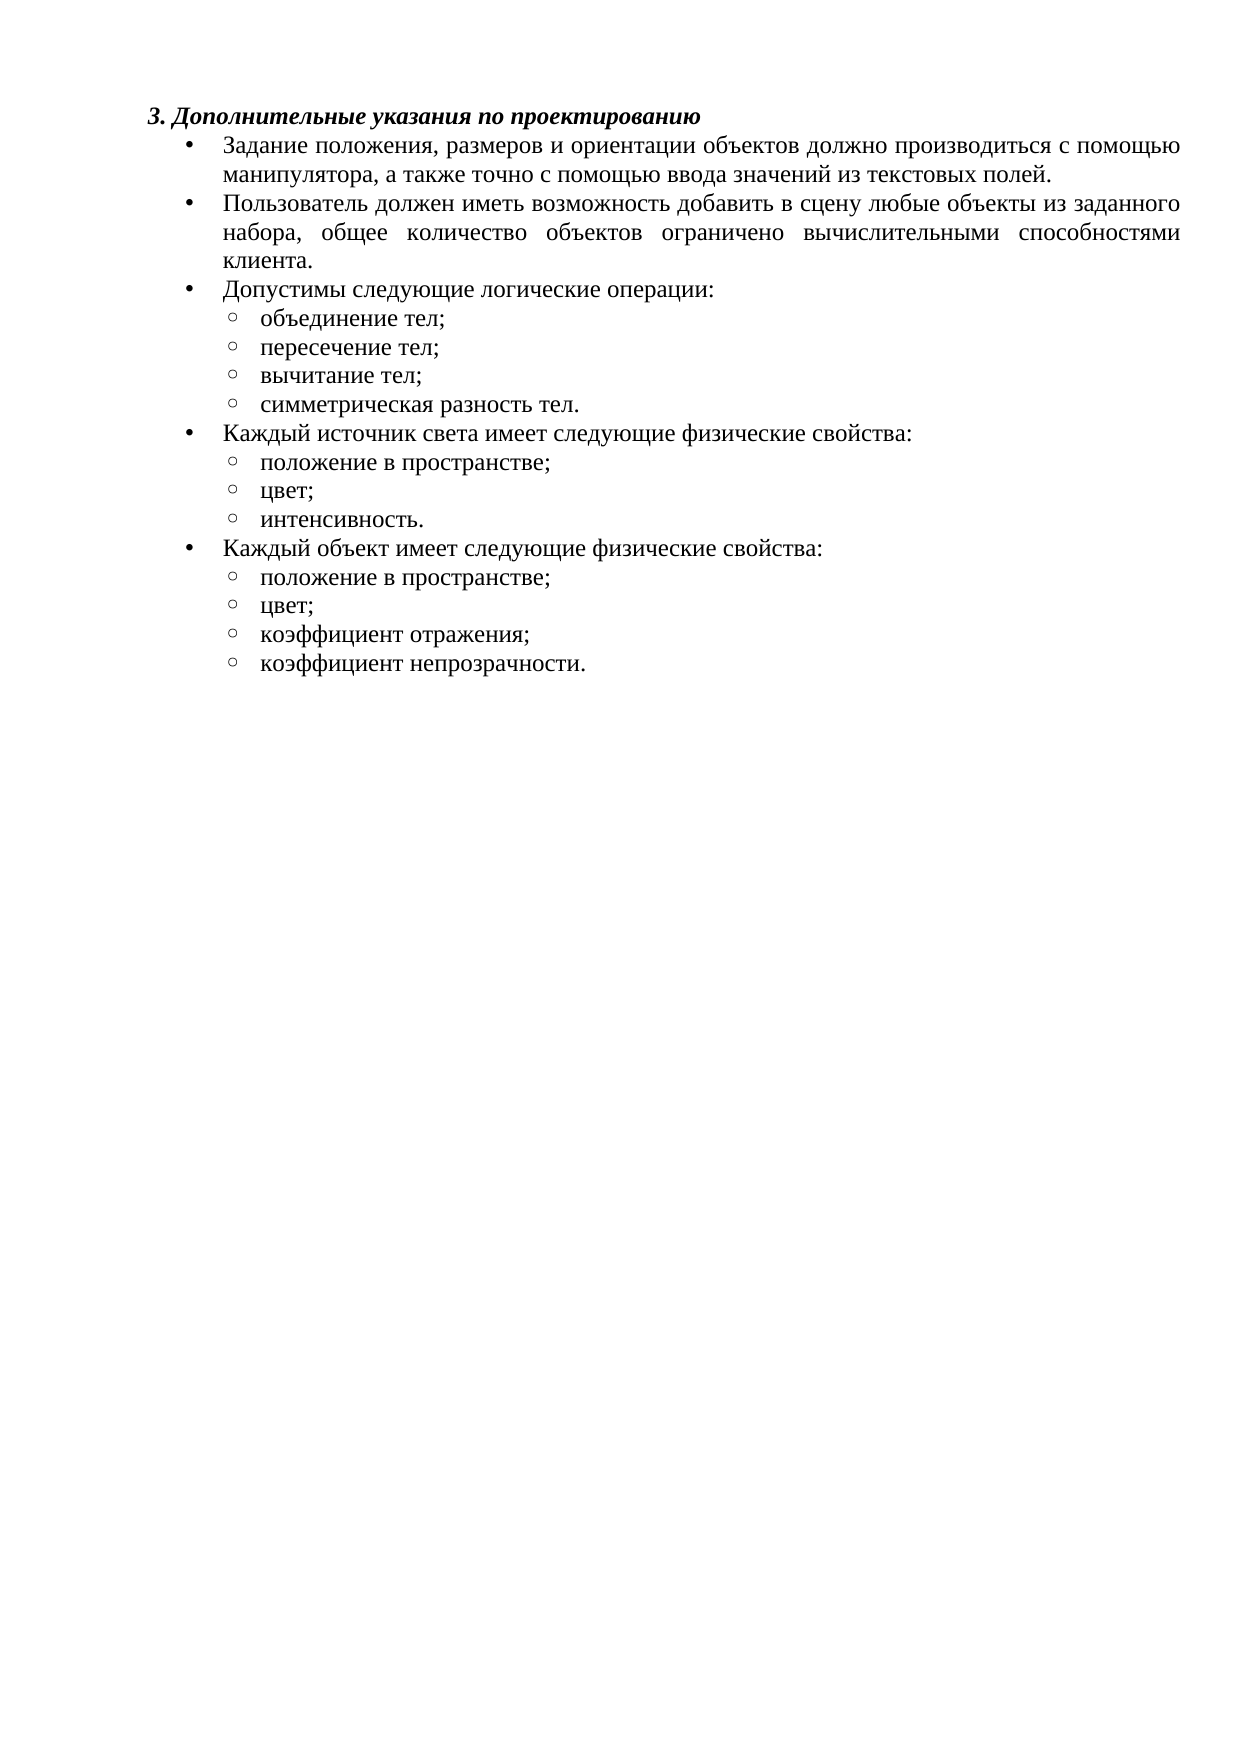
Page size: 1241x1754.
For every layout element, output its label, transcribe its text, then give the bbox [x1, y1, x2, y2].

list Допустимы следующие логические операции: [185, 274, 1181, 303]
list цвет; [223, 590, 1181, 619]
list объединение тел; [223, 303, 1181, 332]
list пересечение тел; [223, 332, 1181, 360]
list коэффициент непрозрачности. [223, 648, 1181, 677]
list положение в пространстве; [223, 562, 1181, 590]
list вычитание тел; [223, 360, 1181, 389]
list Задание положения, размеров и ориентации объектов должно производиться с помощью манипулятора, а также точно с помощью ввода значений из текстовых полей. [185, 130, 1181, 188]
list интенсивность. [223, 504, 1181, 533]
list Каждый объект имеет следующие физические свойства: [185, 533, 1181, 562]
text 3. Дополнительные указания по проектированию [148, 99, 1181, 130]
list Каждый источник света имеет следующие физические свойства: [185, 418, 1181, 447]
list Пользователь должен иметь возможность добавить в сцену любые объекты из заданного набора, общее количество объектов ограничено вычислительными способностями клиента. [185, 188, 1181, 274]
list положение в пространстве; [223, 447, 1181, 475]
list цвет; [223, 475, 1181, 504]
list симметрическая разность тел. [223, 389, 1181, 418]
list коэффициент отражения; [223, 619, 1181, 648]
